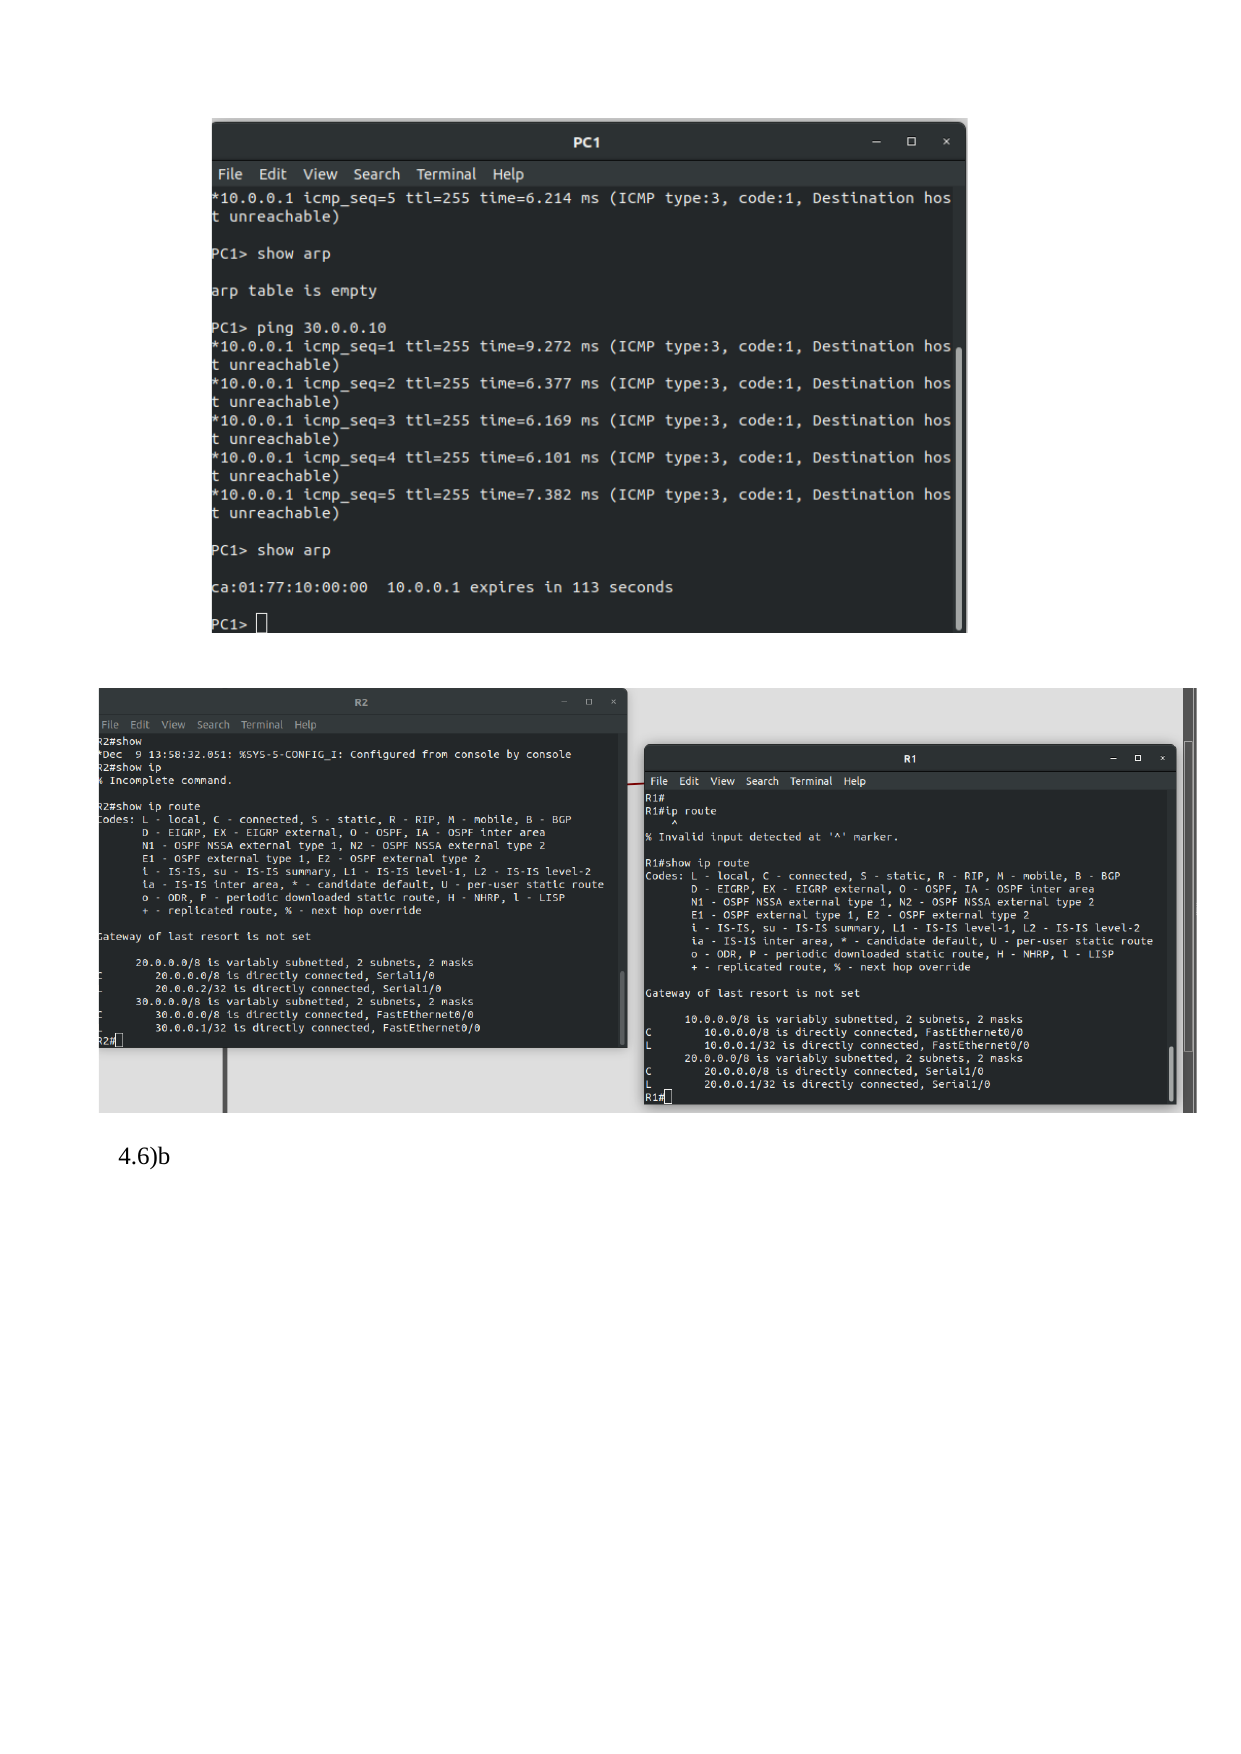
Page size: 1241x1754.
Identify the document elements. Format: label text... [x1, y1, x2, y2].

picture [280, 118, 856, 633]
picture [98, 688, 1197, 1113]
text 4.6)b [118, 1141, 1122, 1170]
